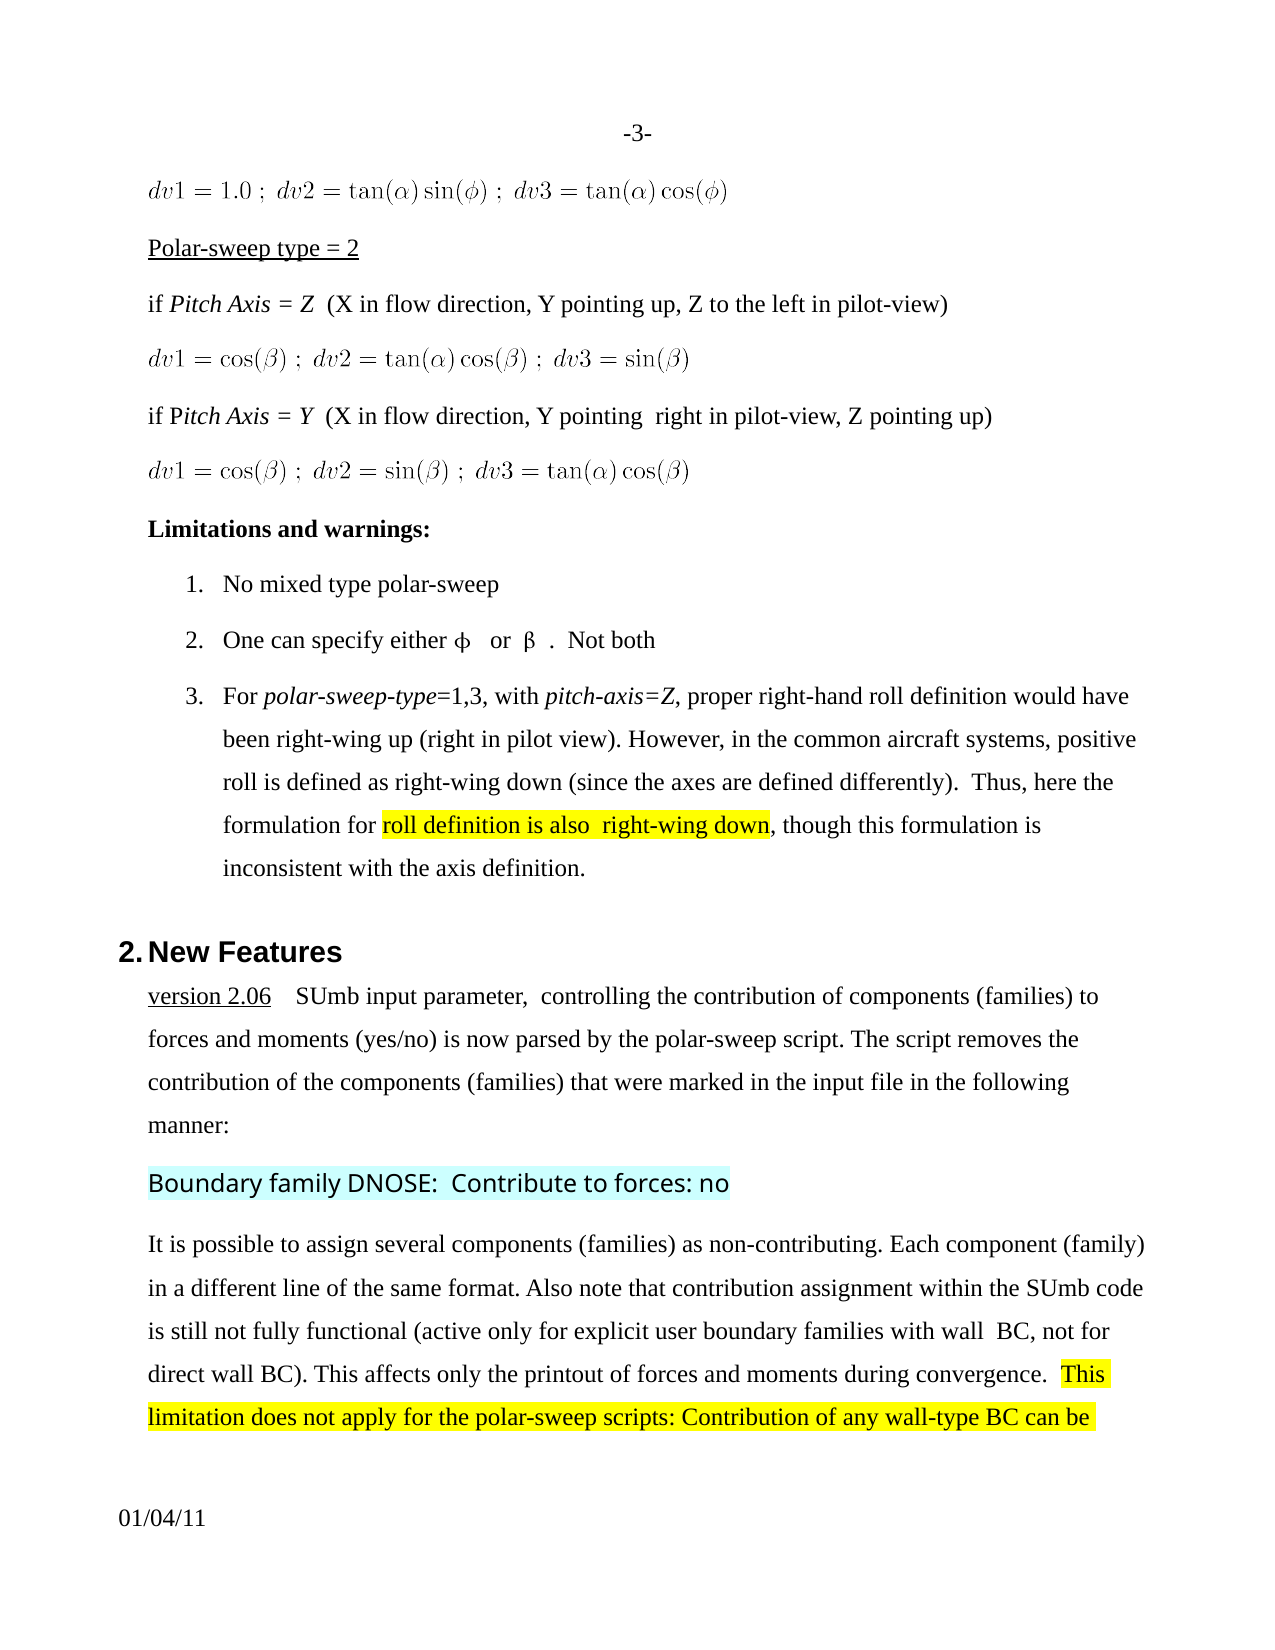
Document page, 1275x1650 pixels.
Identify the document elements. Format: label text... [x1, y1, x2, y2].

subtitle New Features [118, 934, 1157, 968]
text if Pitch Axis = Y (X in flow direction, Y pointing right in pilot-view, Z pointing up) [148, 401, 1157, 430]
text It is possible to assign several components (families) as non-contributing. Each component (family) in a different line of the same format. Also note that contribution assignment within the SUmb code is still not fully functional (active only for explicit user boundary families with wall BC, not for direct wall BC). This affects only the printout of forces and moments during convergence. This limitation does not apply for the polar-sweep scripts: Contribution of any wall-type BC can be [148, 1229, 1157, 1431]
picture [147, 456, 689, 487]
text Boundary family DNOSE: Contribute to forces: no [148, 1166, 1157, 1200]
list One can specify either  or  . Not both [185, 625, 1157, 654]
text if Pitch Axis = Z (X in flow direction, Y pointing up, Z to the left in pilot-view) [148, 289, 1157, 318]
text Limitations and warnings: [148, 514, 1157, 543]
picture [147, 344, 689, 375]
picture [147, 176, 727, 207]
list For polar-sweep-type=1,3, with pitch-axis=Z, proper right-hand roll definition would have been right-wing up (right in pilot view). However, in the common aircraft systems, positive roll is defined as right-wing down (since the axes are defined differently). Thus, here the formulation for roll definition is also right-wing down, though this formulation is inconsistent with the axis definition. [185, 681, 1157, 882]
text Polar-sweep type = 2 [148, 233, 1157, 262]
text version 2.06 SUmb input parameter, controlling the contribution of components (families) to forces and moments (yes/no) is now parsed by the polar-sweep script. The script removes the contribution of the components (families) that were marked in the input file in the following manner: [148, 981, 1157, 1139]
list No mixed type polar-sweep [185, 569, 1157, 598]
